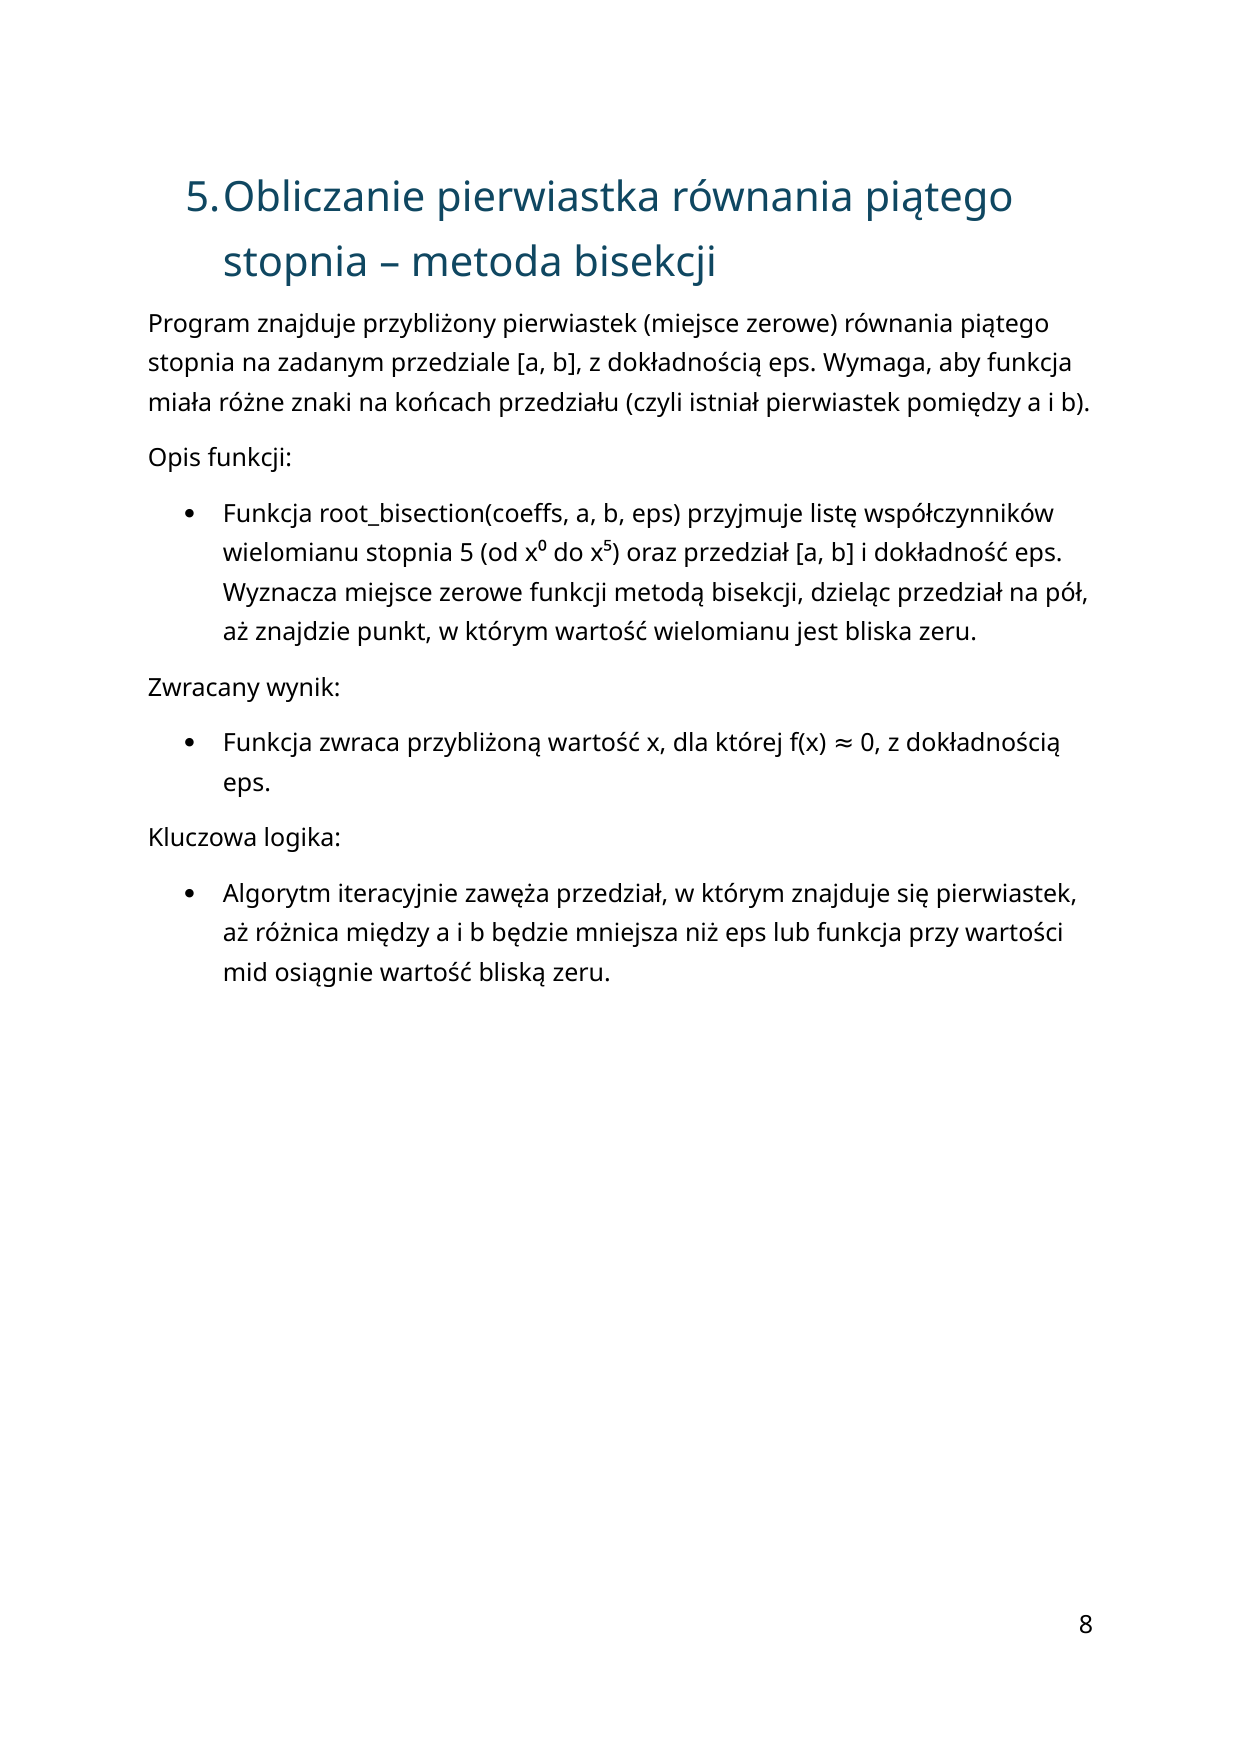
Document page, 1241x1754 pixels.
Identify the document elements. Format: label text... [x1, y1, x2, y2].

list Obliczanie pierwiastka równania piątego stopnia – metoda bisekcji [185, 167, 1093, 289]
text Program znajduje przybliżony pierwiastek (miejsce zerowe) równania piątego stopnia na zadanym przedziale [a, b], z dokładnością eps. Wymaga, aby funkcja miała różne znaki na końcach przedziału (czyli istniał pierwiastek pomiędzy a i b). [148, 306, 1093, 418]
text Kluczowa logika: [148, 820, 1093, 854]
list Algorytm iteracyjnie zawęża przedział, w którym znajduje się pierwiastek, aż różnica między a i b będzie mniejsza niż eps lub funkcja przy wartości mid osiągnie wartość bliską zeru. [185, 876, 1093, 988]
text Opis funkcji: [148, 440, 1093, 474]
list Funkcja root_bisection(coeffs, a, b, eps) przyjmuje listę współczynników wielomianu stopnia 5 (od x⁰ do x⁵) oraz przedział [a, b] i dokładność eps. Wyznacza miejsce zerowe funkcji metodą bisekcji, dzieląc przedział na pół, aż znajdzie punkt, w którym wartość wielomianu jest bliska zeru. [185, 496, 1093, 647]
list Funkcja zwraca przybliżoną wartość x, dla której f(x) ≈ 0, z dokładnością eps. [185, 725, 1093, 798]
text Zwracany wynik: [148, 669, 1093, 703]
